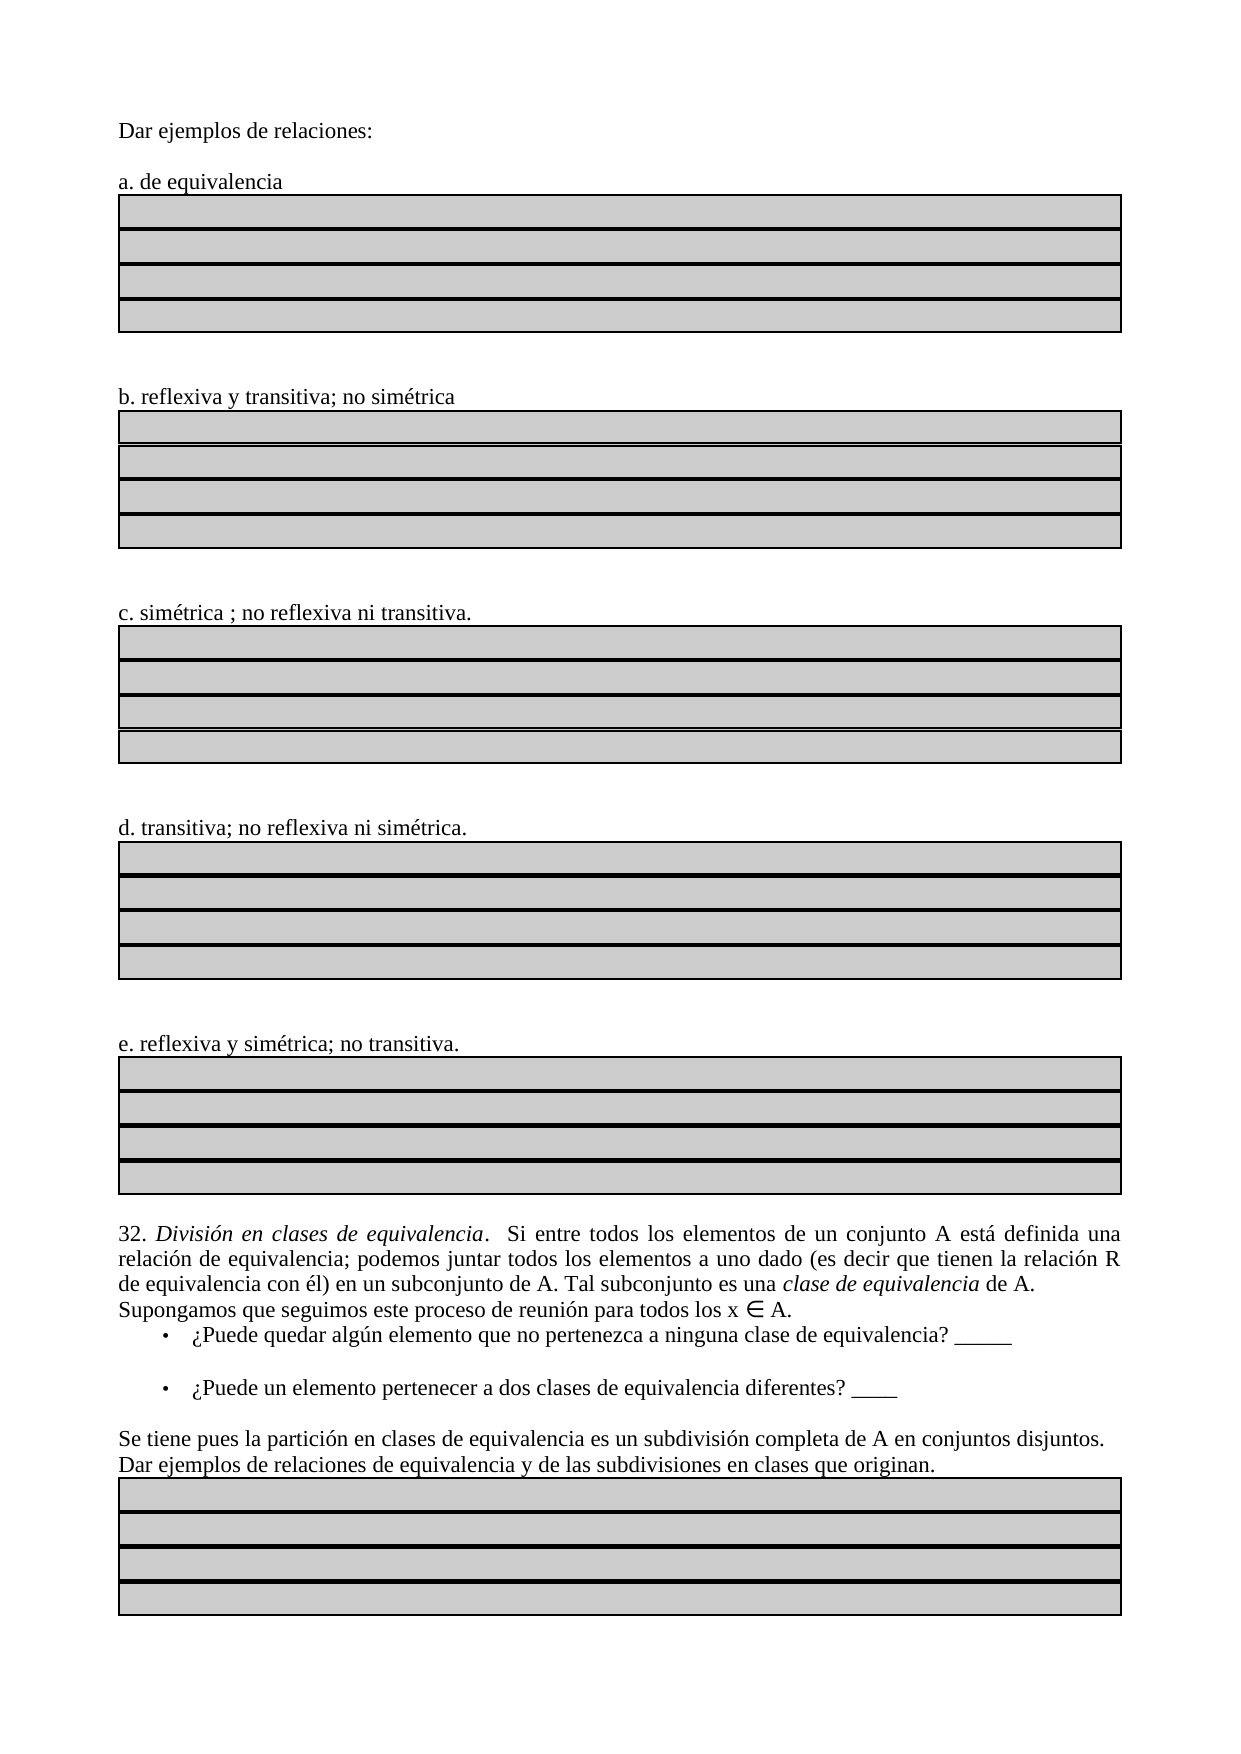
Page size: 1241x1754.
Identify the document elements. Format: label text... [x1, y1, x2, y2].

text d. transitiva; no reflexiva ni simétrica. [118, 790, 1122, 841]
list ¿Puede un elemento pertenecer a dos clases de equivalencia diferentes? ____ [162, 1375, 1122, 1401]
list ¿Puede quedar algún elemento que no pertenezca a ninguna clase de equivalencia? _____ [162, 1322, 1122, 1348]
text Se tiene pues la partición en clases de equivalencia es un subdivisión completa de A en conjuntos disjuntos. [118, 1401, 1122, 1452]
text 32. División en clases de equivalencia. Si entre todos los elementos de un conjunto A está definida una relación de equivalencia; podemos juntar todos los elementos a uno dado (es decir que tienen la relación R de equivalencia con él) en un subconjunto de A. Tal subconjunto es una clase de equivalencia de A. [118, 1195, 1122, 1297]
text b. reflexiva y transitiva; no simétrica [118, 384, 1122, 410]
text a. de equivalencia [118, 169, 1122, 194]
text Supongamos que seguimos este proceso de reunión para todos los x ∈ A. [118, 1297, 1122, 1322]
text Dar ejemplos de relaciones: [118, 118, 1122, 143]
text c. simétrica ; no reflexiva ni transitiva. [118, 574, 1122, 625]
text Dar ejemplos de relaciones de equivalencia y de las subdivisiones en clases que originan. [118, 1452, 1122, 1477]
text e. reflexiva y simétrica; no transitiva. [118, 1005, 1122, 1056]
